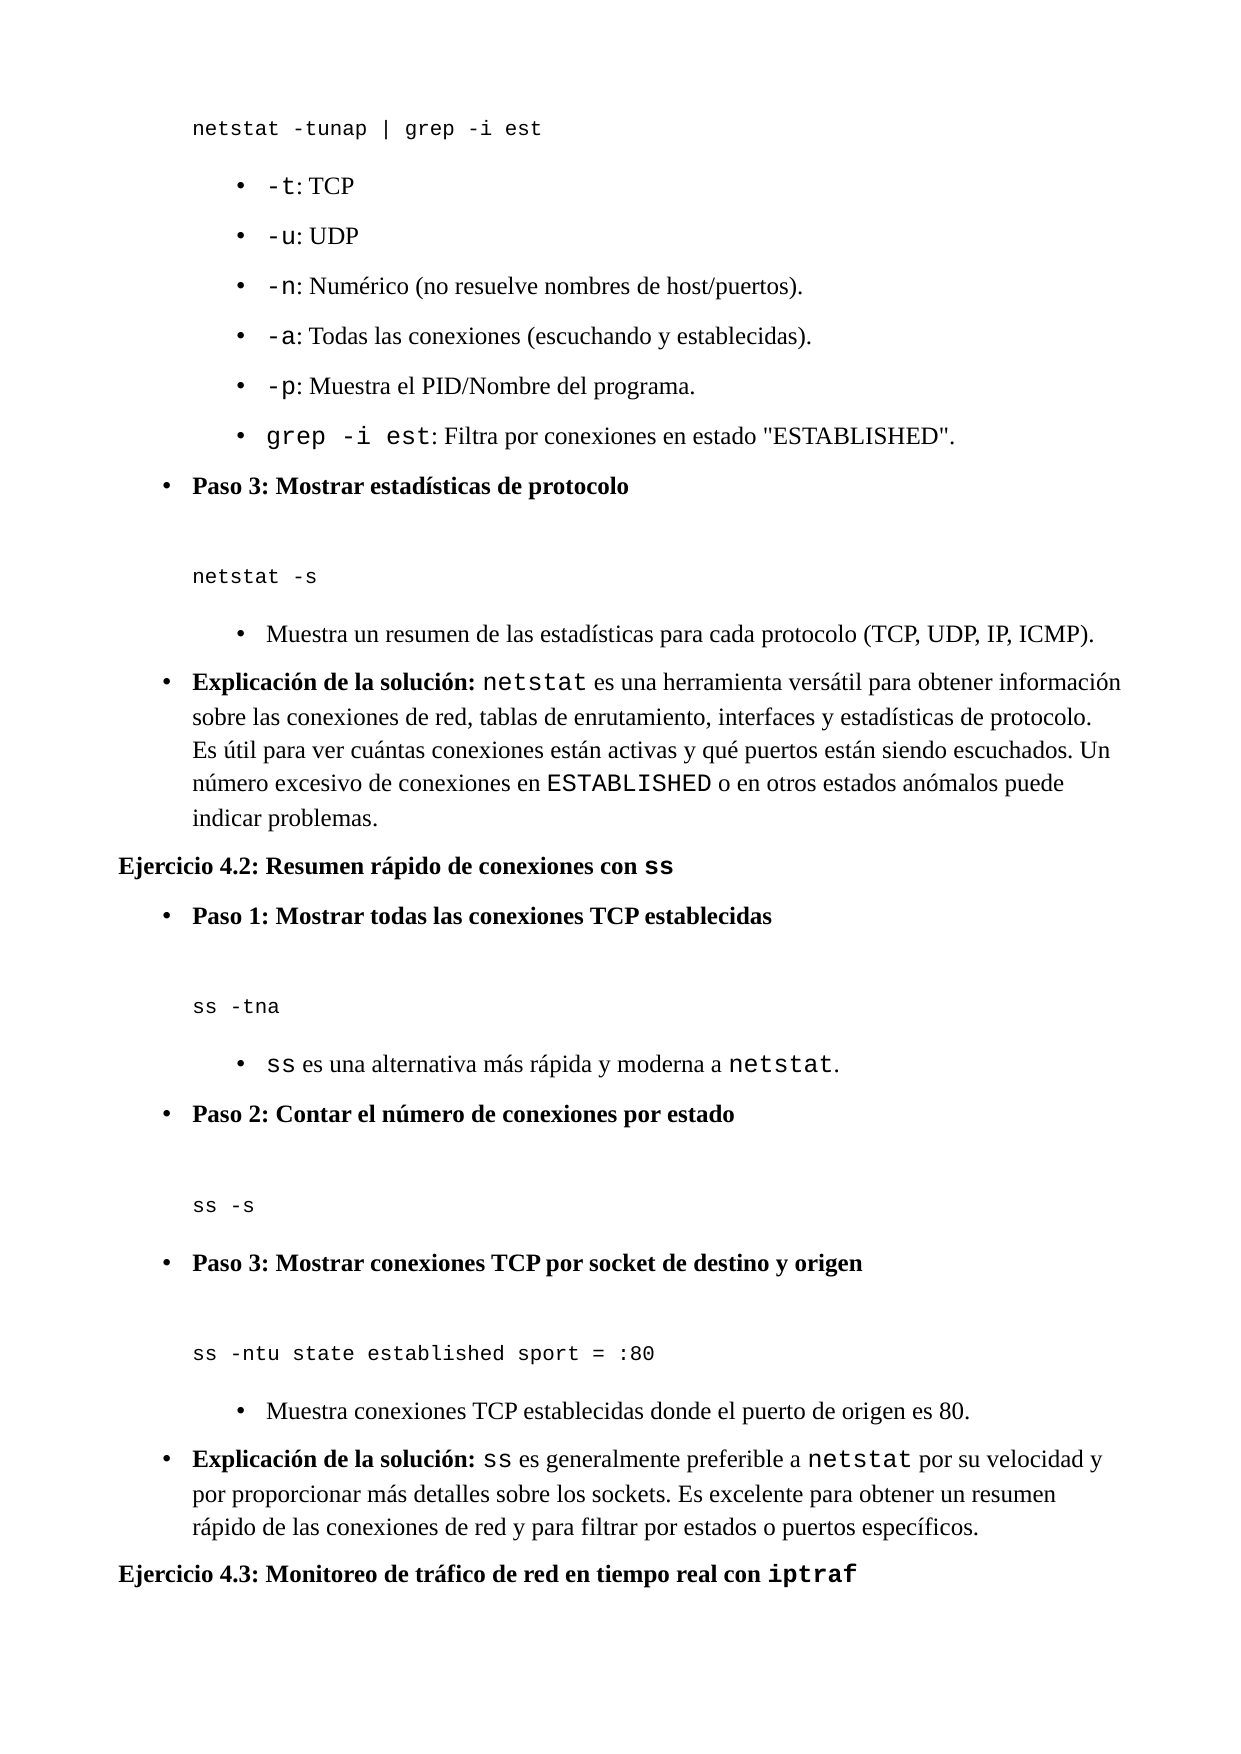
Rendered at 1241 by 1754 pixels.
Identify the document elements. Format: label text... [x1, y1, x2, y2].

list Explicación de la solución: ss es generalmente preferible a netstat por su velocidad y por proporcionar más detalles sobre los sockets. Es excelente para obtener un resumen rápido de las conexiones de red y para filtrar por estados o puertos específicos. [162, 1444, 1122, 1541]
list -n: Numérico (no resuelve nombres de host/puertos). [236, 271, 1122, 302]
list grep -i est: Filtra por conexiones en estado "ESTABLISHED". [236, 421, 1122, 452]
text Ejercicio 4.3: Monitoreo de tráfico de red en tiempo real con iptraf [118, 1559, 1122, 1590]
list ss es una alternativa más rápida y moderna a netstat. [236, 1049, 1122, 1080]
list Muestra conexiones TCP establecidas donde el puerto de origen es 80. [236, 1396, 1122, 1425]
list -p: Muestra el PID/Nombre del programa. [236, 371, 1122, 402]
list Paso 3: Mostrar conexiones TCP por socket de destino y origen [162, 1248, 1122, 1276]
list netstat -s [162, 566, 1122, 590]
list ss -ntu state established sport = :80 [162, 1343, 1122, 1367]
list ss -tna [162, 996, 1122, 1020]
list Paso 2: Contar el número de conexiones por estado [162, 1099, 1122, 1128]
list Paso 3: Mostrar estadísticas de protocolo [162, 471, 1122, 500]
text Ejercicio 4.2: Resumen rápido de conexiones con ss [118, 851, 1122, 882]
list netstat -tunap | grep -i est [162, 118, 1122, 142]
list -a: Todas las conexiones (escuchando y establecidas). [236, 321, 1122, 352]
list Muestra un resumen de las estadísticas para cada protocolo (TCP, UDP, IP, ICMP). [236, 619, 1122, 648]
list -u: UDP [236, 221, 1122, 252]
list -t: TCP [236, 171, 1122, 202]
list ss -s [162, 1194, 1122, 1218]
list Paso 1: Mostrar todas las conexiones TCP establecidas [162, 901, 1122, 930]
list Explicación de la solución: netstat es una herramienta versátil para obtener información sobre las conexiones de red, tablas de enrutamiento, interfaces y estadísticas de protocolo. Es útil para ver cuántas conexiones están activas y qué puertos están siendo escuchados. Un número excesivo de conexiones en ESTABLISHED o en otros estados anómalos puede indicar problemas. [162, 667, 1122, 832]
